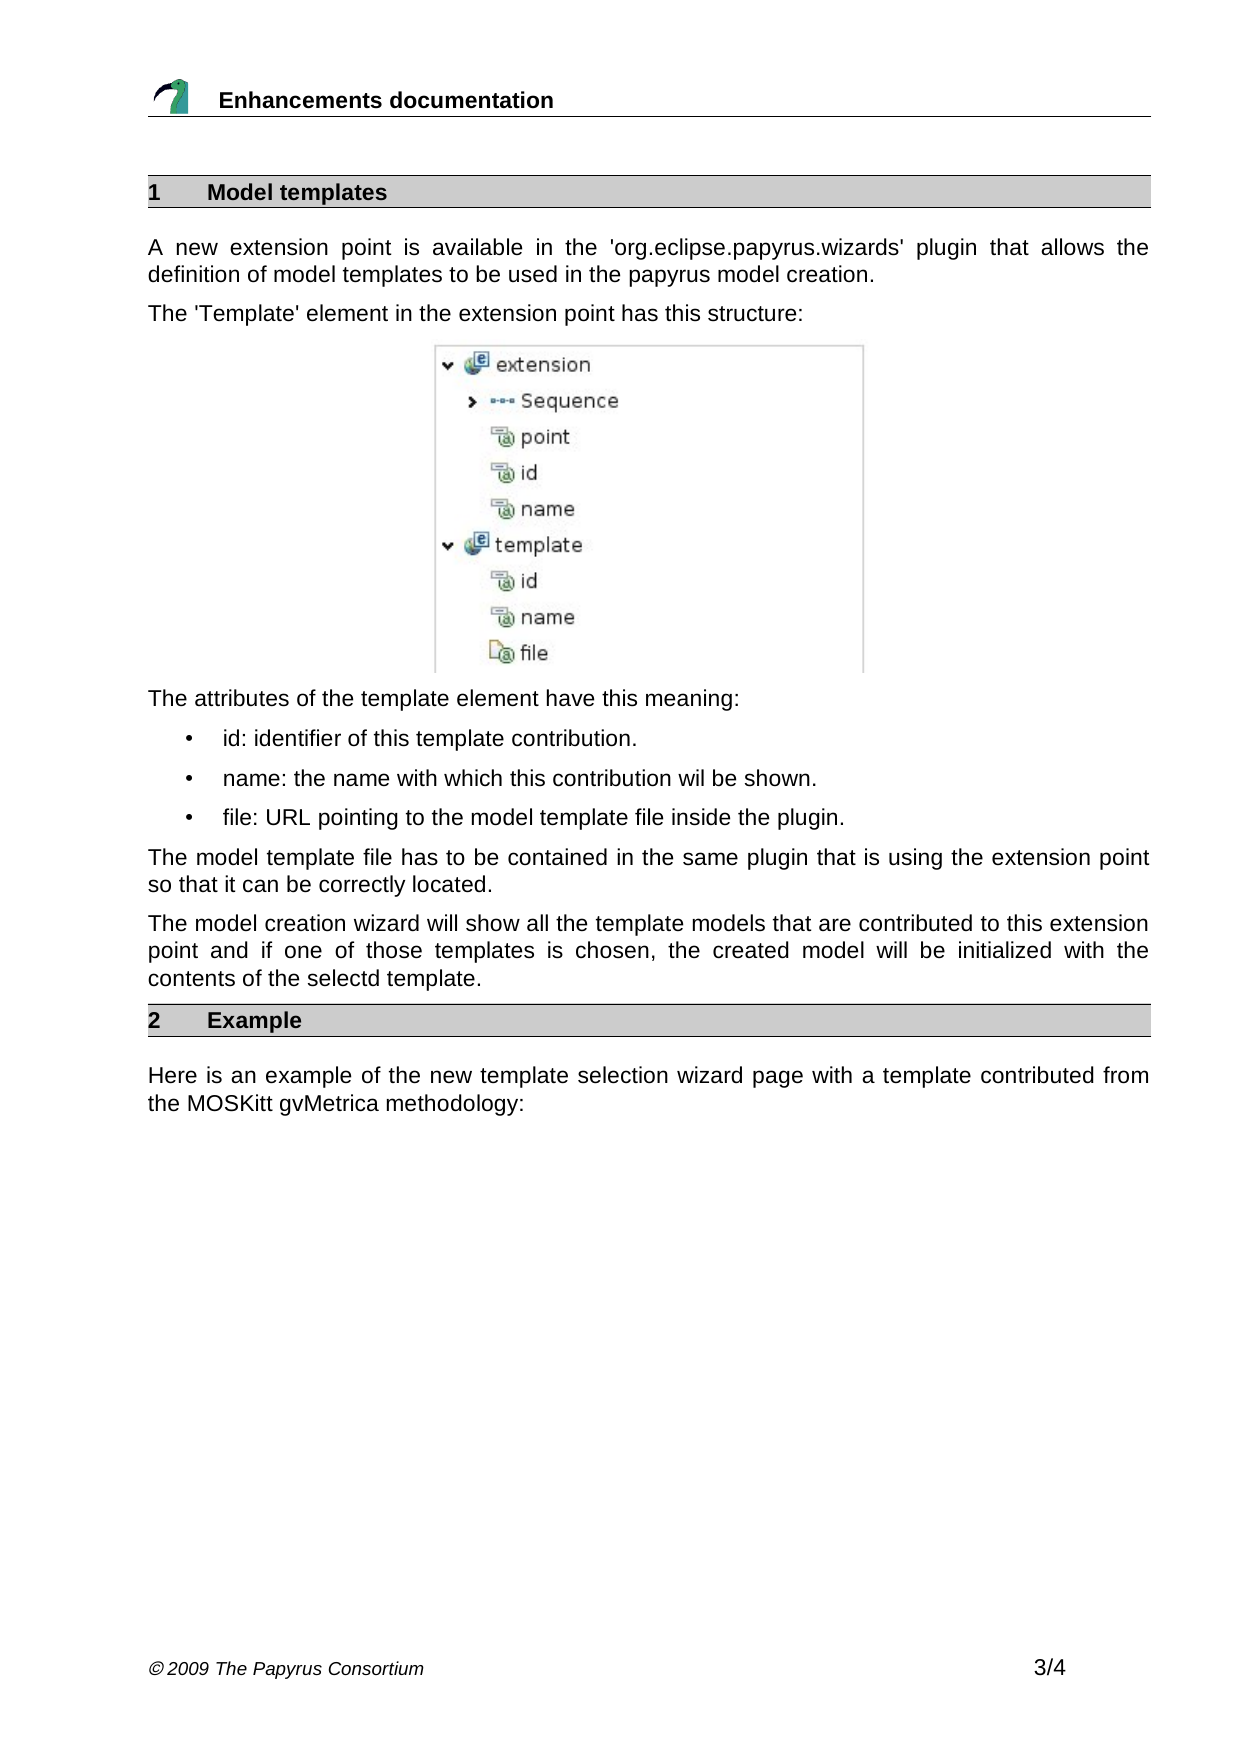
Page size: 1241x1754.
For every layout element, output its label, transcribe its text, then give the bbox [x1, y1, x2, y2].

text Here is an example of the new template selection wizard page with a template contributed from the MOSKitt gvMetrica methodology: [148, 1062, 1151, 1116]
picture [153, 79, 189, 114]
picture [430, 339, 869, 673]
text A new extension point is available in the 'org.eclipse.papyrus.wizards' plugin that allows the definition of model templates to be used in the papyrus model creation. [148, 233, 1151, 287]
text The model creation wizard will show all the template models that are contributed to this extension point and if one of those templates is chosen, the created model will be initialized with the contents of the selectd template. [148, 910, 1151, 991]
text The attributes of the template element have this meaning: [148, 685, 1151, 712]
list file: URL pointing to the model template file inside the plugin. [185, 803, 1151, 831]
list id: identifier of this template contribution. [185, 724, 1151, 751]
subtitle Example [148, 1005, 1151, 1036]
text The 'Template' element in the extension point has this structure: [148, 300, 1151, 327]
list name: the name with which this contribution wil be shown. [185, 764, 1151, 791]
subtitle Model templates [148, 176, 1151, 207]
text The model template file has to be contained in the same plugin that is using the extension point so that it can be correctly located. [148, 843, 1151, 897]
